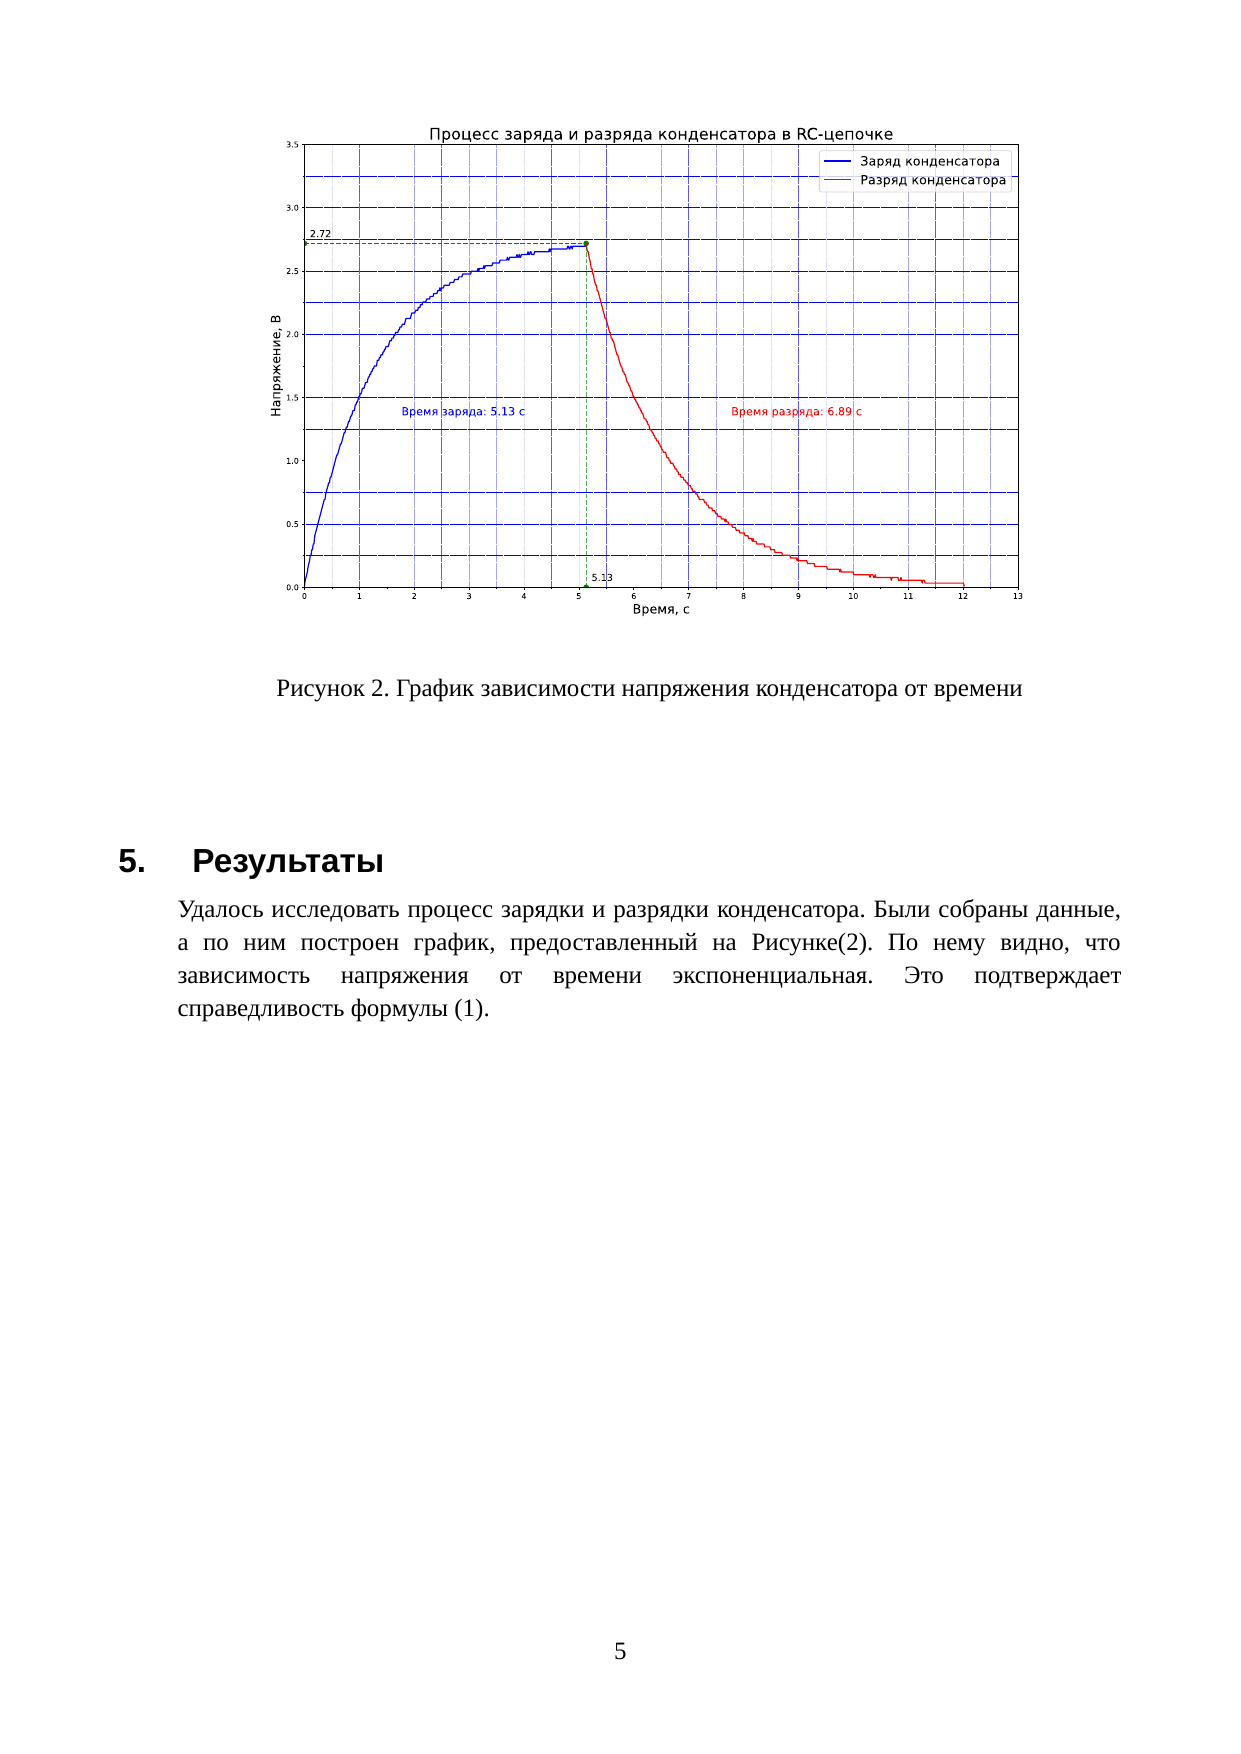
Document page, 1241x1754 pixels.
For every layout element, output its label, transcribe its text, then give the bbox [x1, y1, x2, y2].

text Удалось исследовать процесс зарядки и разрядки конденсатора. Были собраны данные, а по ним построен график, предоставленный на Рисунке(2). По нему видно, что зависимость напряжения от времени экспоненциальная. Это подтверждает справедливость формулы (1). [177, 894, 1122, 1022]
subtitle Результаты [118, 841, 1093, 879]
text Рисунок 2. График зависимости напряжения конденсатора от времени [177, 673, 1122, 702]
